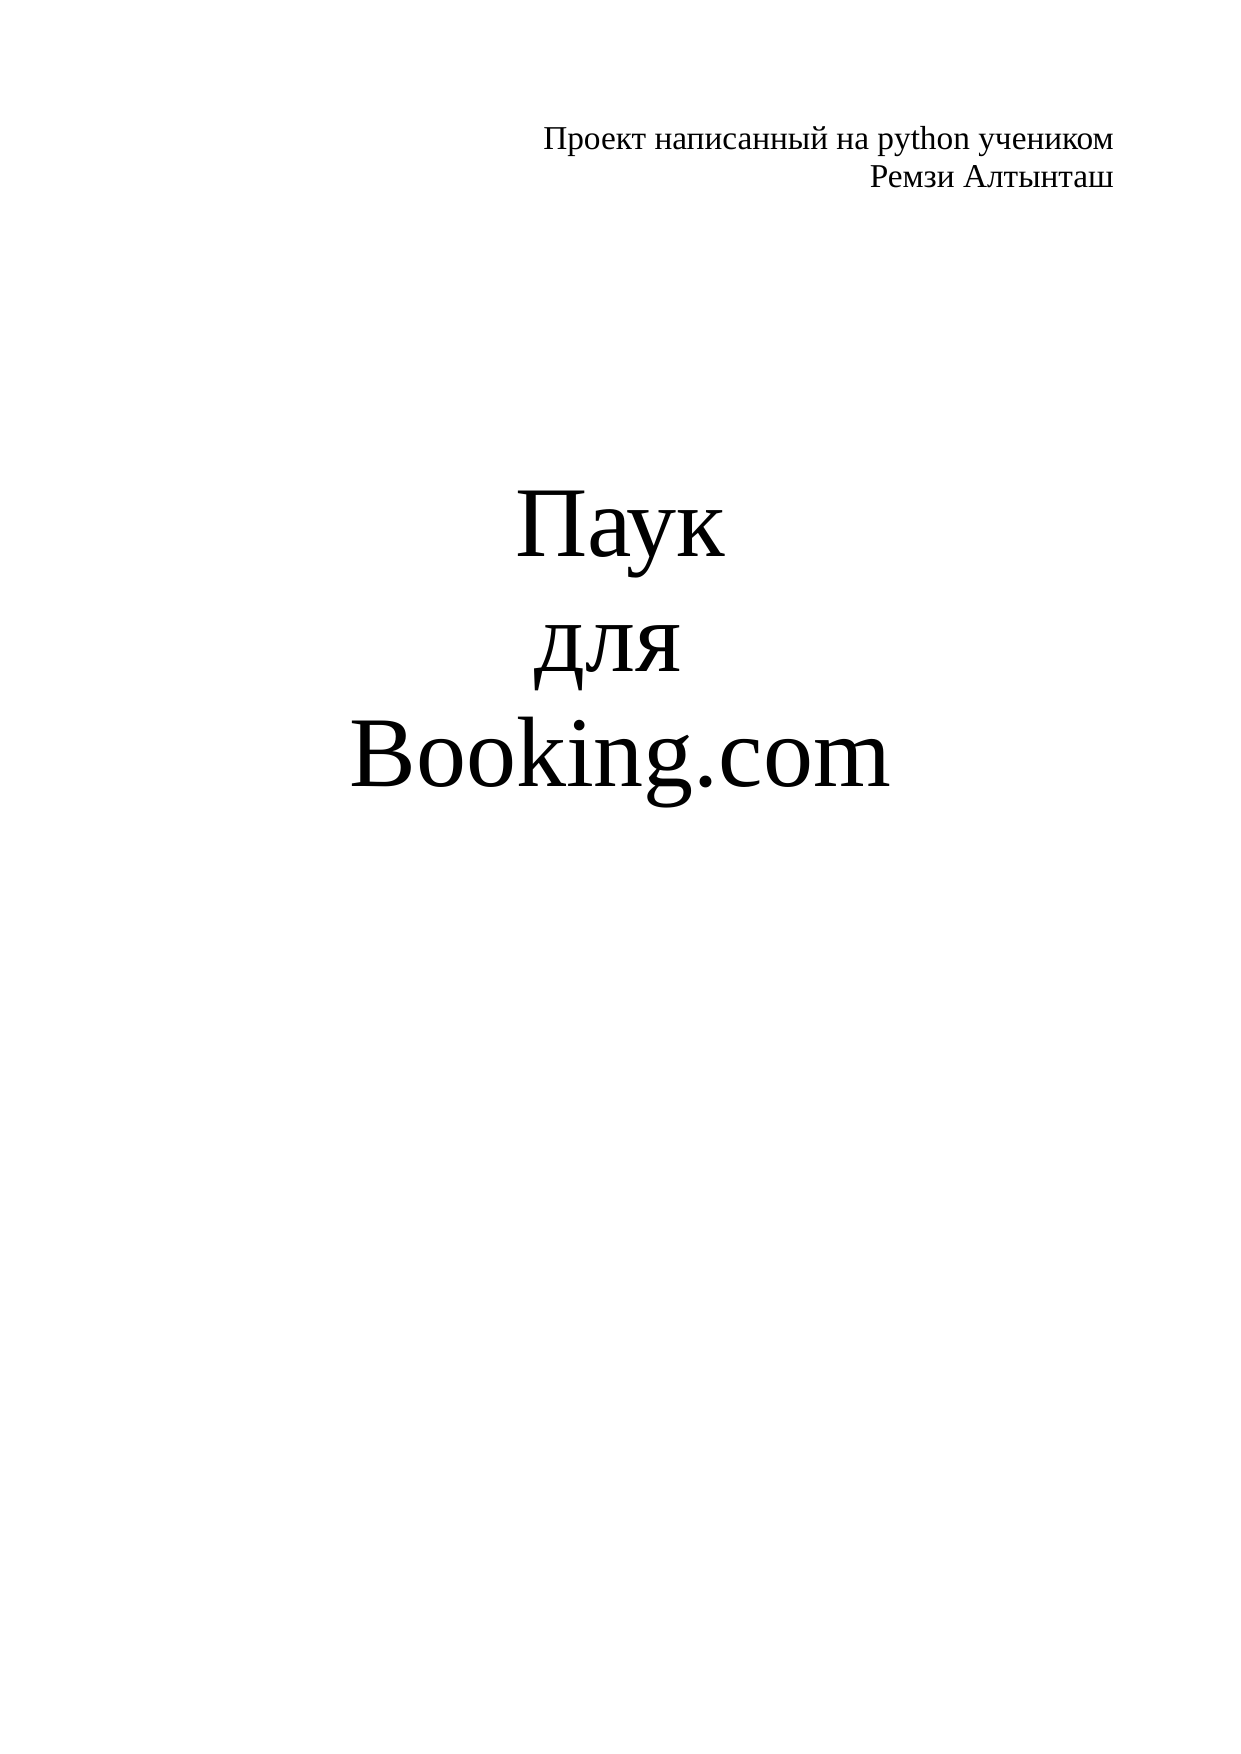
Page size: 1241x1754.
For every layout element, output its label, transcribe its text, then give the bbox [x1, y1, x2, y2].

text Booking.com [118, 693, 1122, 808]
text Проект написанный на python учеником [118, 118, 1122, 156]
text Ремзи Алтынташ [118, 156, 1122, 195]
text Паук [118, 463, 1122, 578]
text для [118, 578, 1122, 693]
